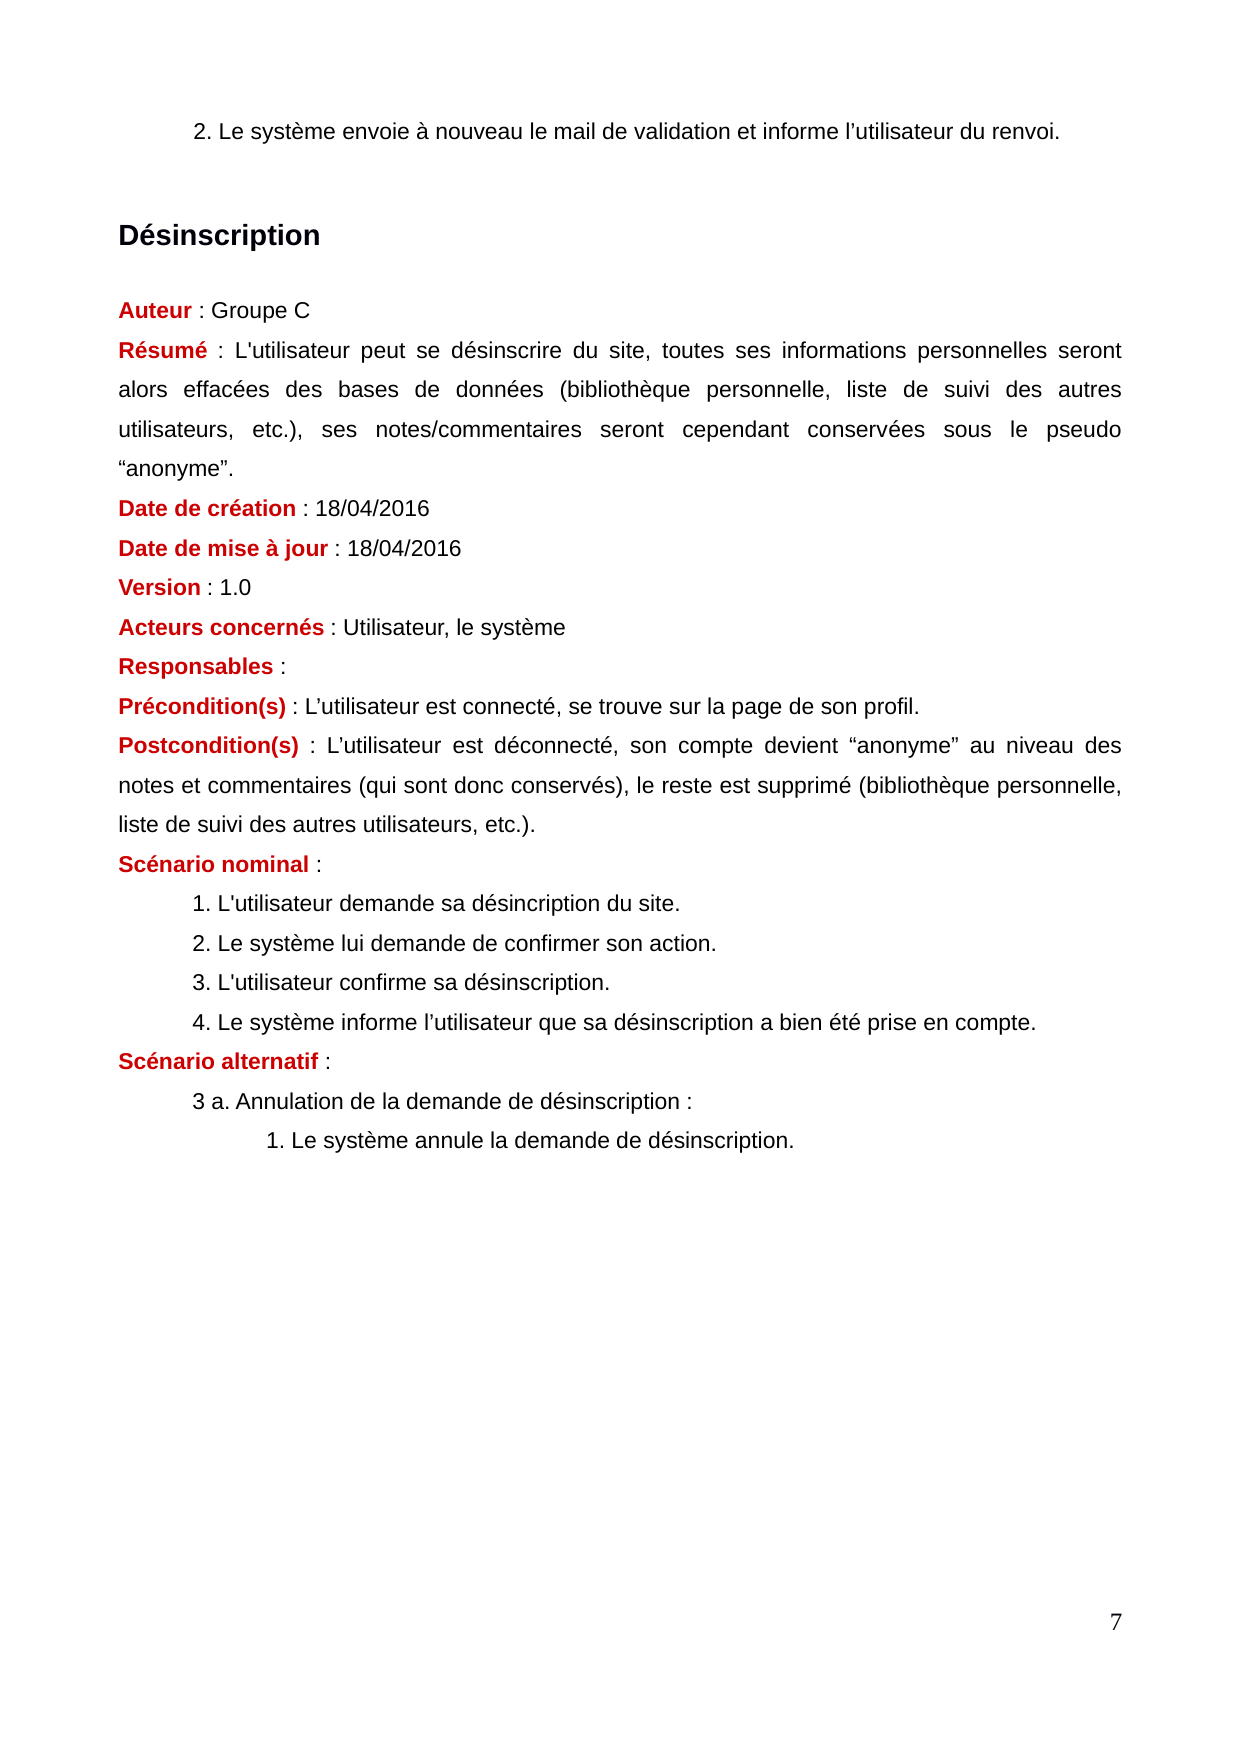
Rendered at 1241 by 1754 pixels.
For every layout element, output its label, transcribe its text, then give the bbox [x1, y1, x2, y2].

text 3 a. Annulation de la demande de désinscription : [118, 1088, 1122, 1114]
text Acteurs concernés : Utilisateur, le système [118, 614, 1122, 640]
text Date de mise à jour : 18/04/2016 [118, 534, 1122, 561]
text Scénario alternatif : [118, 1048, 1122, 1074]
text Résumé : L'utilisateur peut se désinscrire du site, toutes ses informations personnelles seront alors effacées des bases de données (bibliothèque personnelle, liste de suivi des autres utilisateurs, etc.), ses notes/commentaires seront cependant conservées sous le pseudo “anonyme”. [118, 337, 1122, 482]
text Version : 1.0 [118, 574, 1122, 600]
subtitle Désinscription [118, 218, 1122, 251]
text Auteur : Groupe C [118, 297, 1122, 324]
text 1. L'utilisateur demande sa désincription du site. [118, 890, 1122, 917]
text Postcondition(s) : L’utilisateur est déconnecté, son compte devient “anonyme” au niveau des notes et commentaires (qui sont donc conservés), le reste est supprimé (bibliothèque personnelle, liste de suivi des autres utilisateurs, etc.). [118, 732, 1122, 838]
text 1. Le système annule la demande de désinscription. [118, 1127, 1122, 1153]
text 4. Le système informe l’utilisateur que sa désinscription a bien été prise en compte. [118, 1009, 1122, 1035]
text 2. Le système envoie à nouveau le mail de validation et informe l’utilisateur du renvoi. [118, 118, 1122, 144]
text Précondition(s) : L’utilisateur est connecté, se trouve sur la page de son profil. [118, 693, 1122, 719]
text Scénario nominal : [118, 851, 1122, 877]
text Date de création : 18/04/2016 [118, 495, 1122, 521]
text 2. Le système lui demande de confirmer son action. [118, 930, 1122, 956]
text Responsables : [118, 653, 1122, 679]
text 3. L'utilisateur confirme sa désinscription. [118, 969, 1122, 996]
